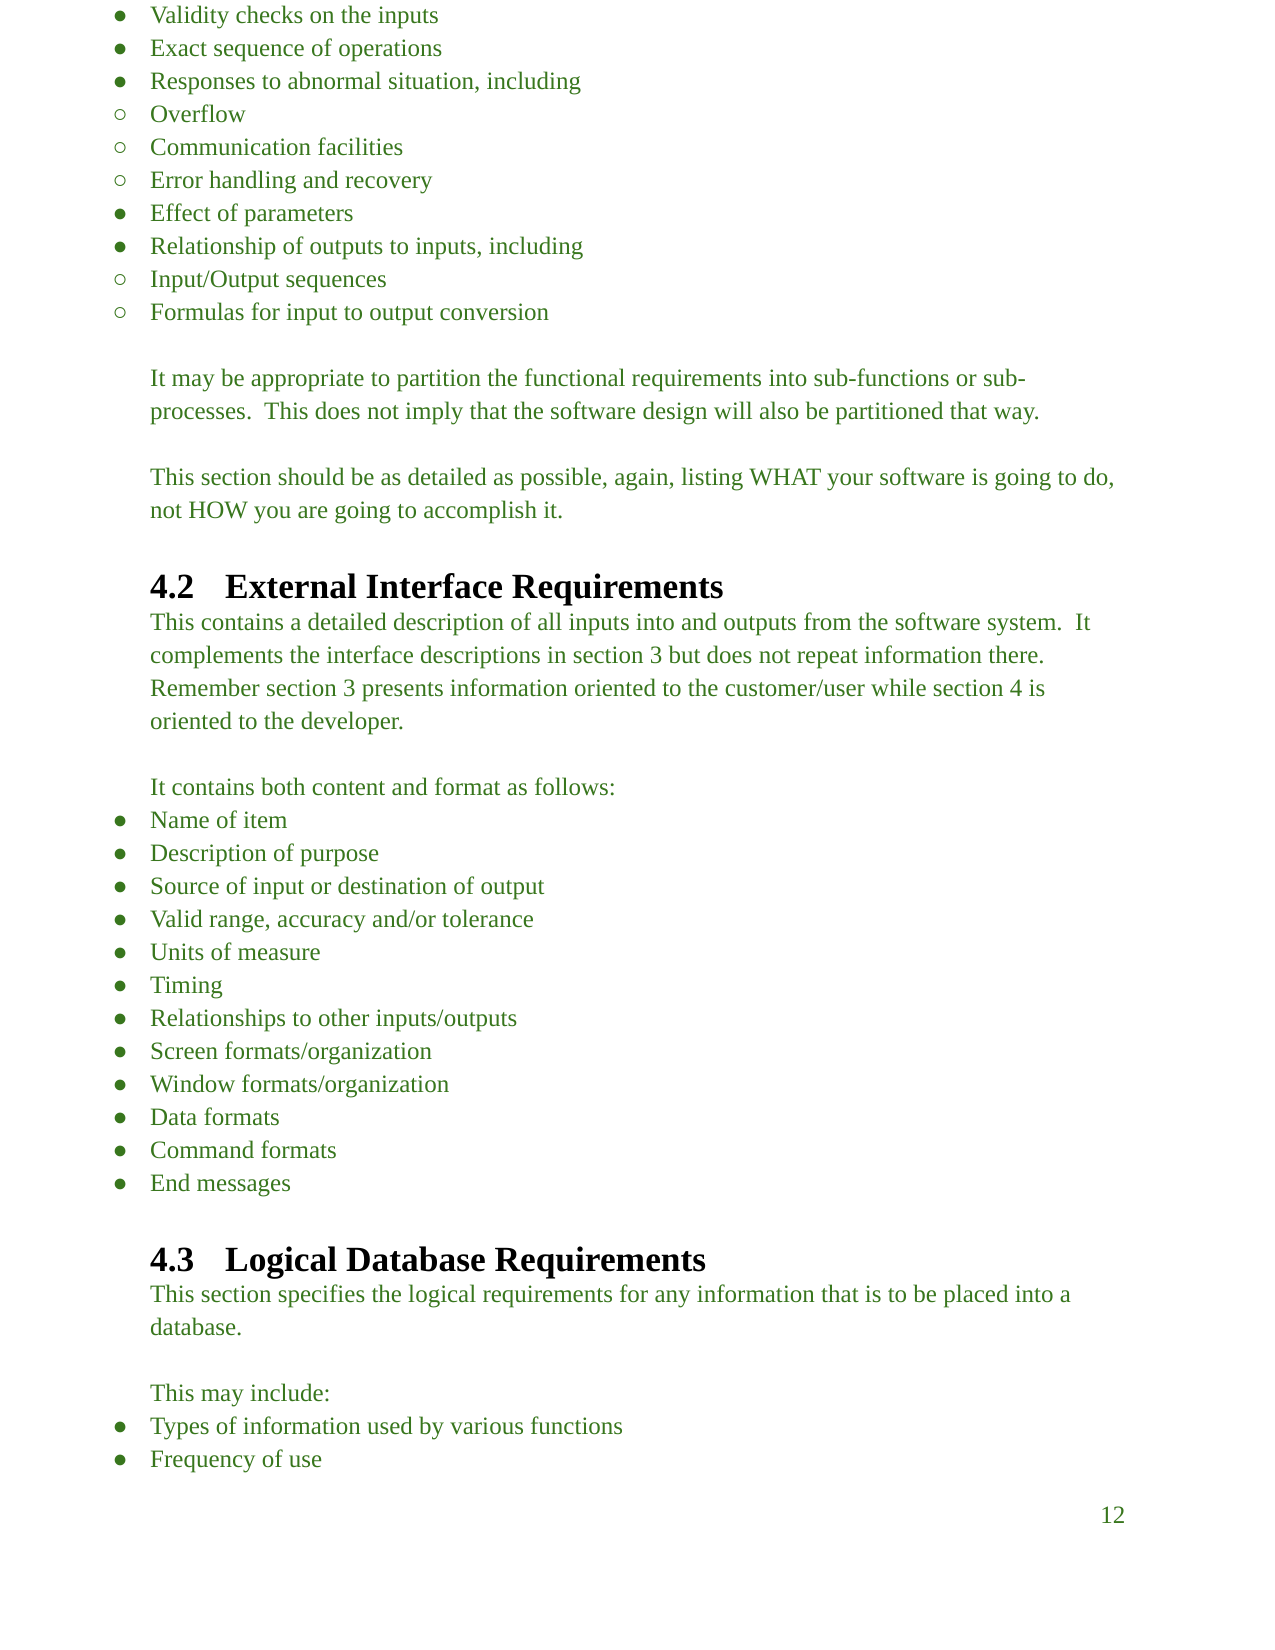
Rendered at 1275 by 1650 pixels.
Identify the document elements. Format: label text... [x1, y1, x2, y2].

list Exact sequence of operations [112, 33, 1125, 62]
list Valid range, accuracy and/or tolerance [112, 904, 1125, 933]
list Source of input or destination of output [112, 871, 1125, 899]
list Relationship of outputs to inputs, including [112, 231, 1125, 260]
list Window formats/organization [112, 1069, 1125, 1098]
list Relationships to other inputs/outputs [112, 1003, 1125, 1032]
list Data formats [112, 1102, 1125, 1131]
text This section specifies the logical requirements for any information that is to be placed into a database. [150, 1279, 1125, 1341]
list Name of item [112, 805, 1125, 833]
list Formulas for input to output conversion [112, 297, 1125, 326]
list Types of information used by various functions [112, 1411, 1125, 1440]
list Units of measure [112, 937, 1125, 966]
text This may include: [150, 1378, 1125, 1407]
list Responses to abnormal situation, including [112, 66, 1125, 95]
text This section should be as detailed as possible, again, listing WHAT your software is going to do, not HOW you are going to accomplish it. [150, 462, 1125, 524]
list Description of purpose [112, 838, 1125, 867]
list Overflow [112, 99, 1125, 128]
list Screen formats/organization [112, 1036, 1125, 1065]
list Effect of parameters [112, 198, 1125, 227]
list End messages [112, 1168, 1125, 1197]
text It contains both content and format as follows: [150, 772, 1125, 801]
text This contains a detailed description of all inputs into and outputs from the software system. It complements the interface descriptions in section 3 but does not repeat information there. Remember section 3 presents information oriented to the customer/user while section 4 is oriented to the developer. [150, 607, 1125, 734]
subtitle 4.3 Logical Database Requirements [150, 1238, 1125, 1279]
text It may be appropriate to partition the functional requirements into sub-functions or sub-processes. This does not imply that the software design will also be partitioned that way. [150, 363, 1125, 425]
list Validity checks on the inputs [112, 0, 1125, 29]
list Timing [112, 970, 1125, 999]
list Communication facilities [112, 132, 1125, 161]
list Input/Output sequences [112, 264, 1125, 293]
list Command formats [112, 1135, 1125, 1164]
list Frequency of use [112, 1444, 1125, 1473]
list Error handling and recovery [112, 165, 1125, 194]
subtitle 4.2 External Interface Requirements [150, 566, 1125, 607]
